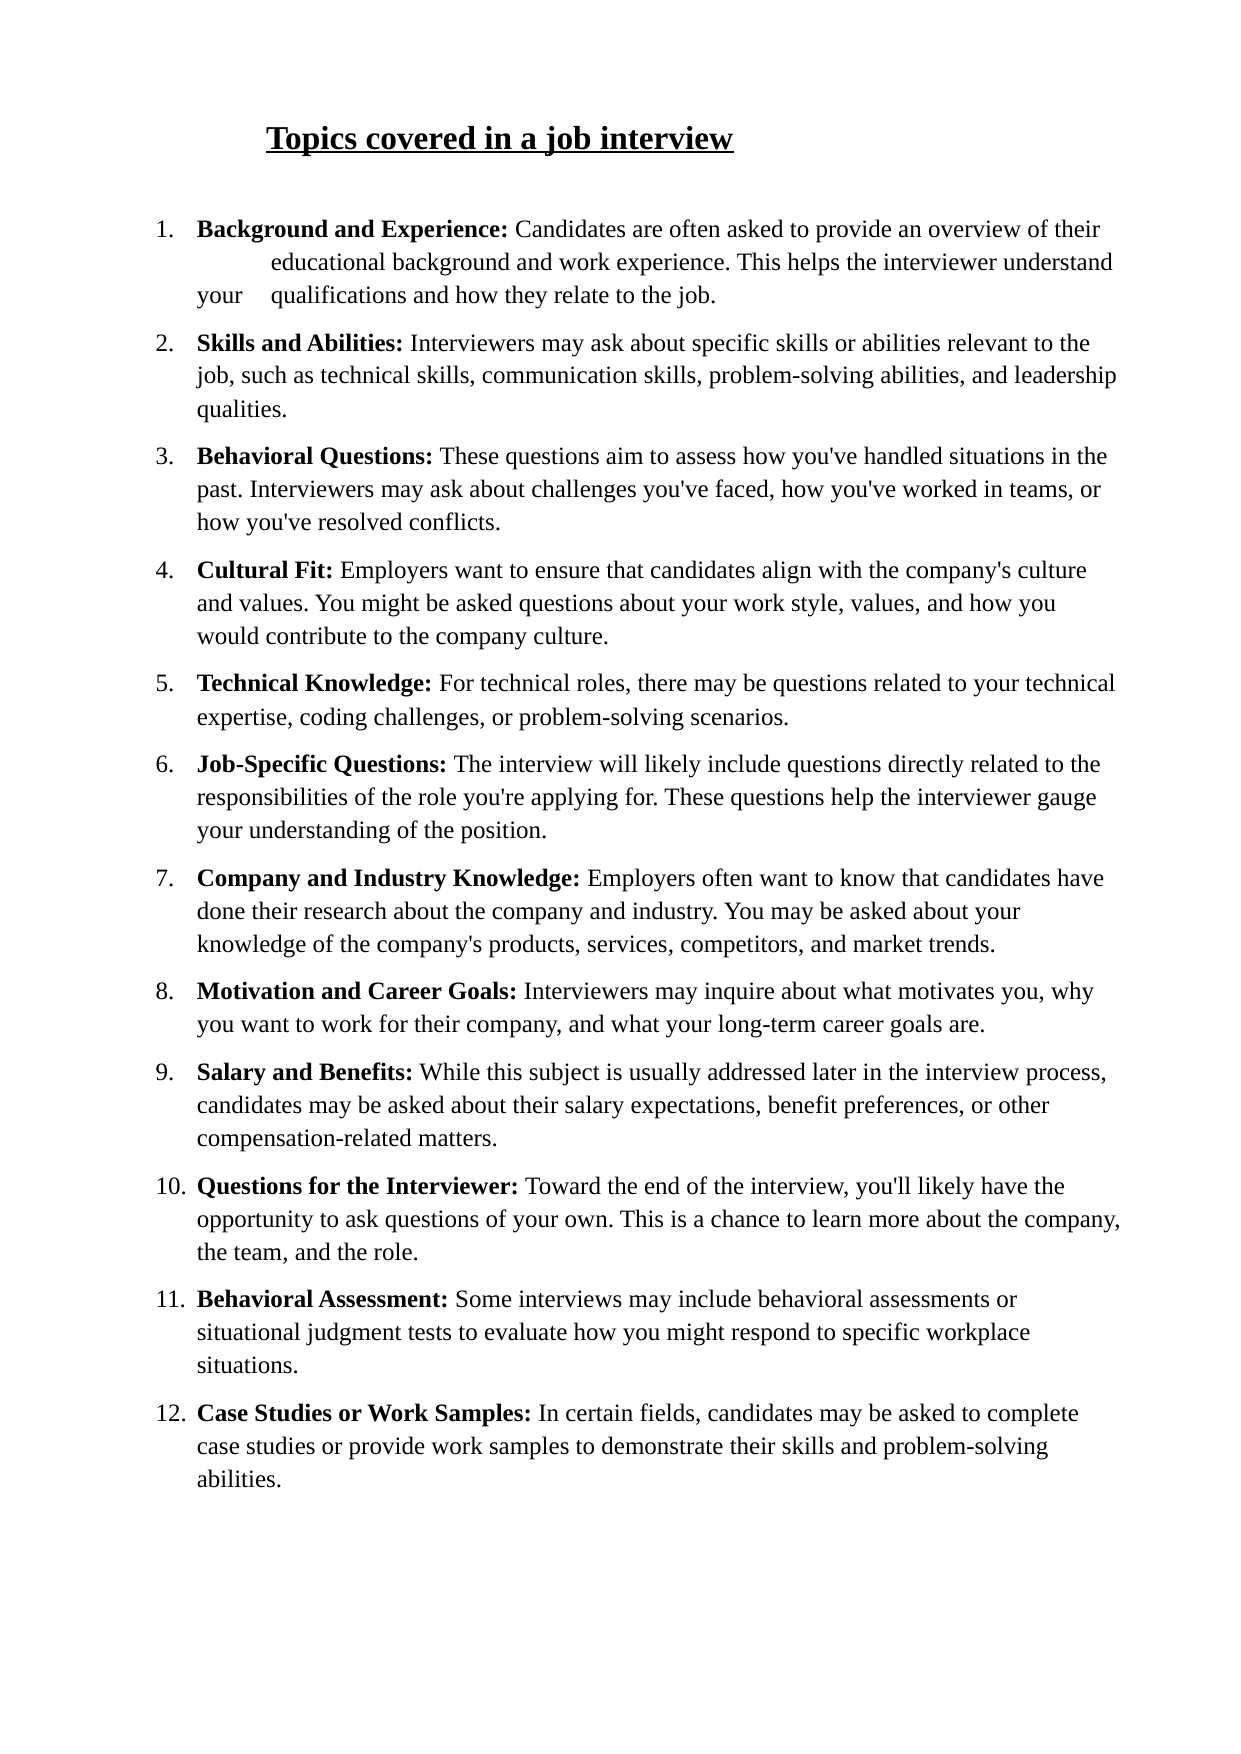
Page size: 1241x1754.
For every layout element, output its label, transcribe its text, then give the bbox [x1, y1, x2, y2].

list Skills and Abilities: Interviewers may ask about specific skills or abilities relevant to the job, such as technical skills, communication skills, problem-solving abilities, and leadership qualities. [155, 328, 1122, 422]
list Background and Experience: Candidates are often asked to provide an overview of their educational background and work experience. This helps the interviewer understand your qualifications and how they relate to the job. [155, 214, 1122, 309]
list Behavioral Questions: These questions aim to assess how you've handled situations in the past. Interviewers may ask about challenges you've faced, how you've worked in teams, or how you've resolved conflicts. [155, 441, 1122, 536]
list Technical Knowledge: For technical roles, there may be questions related to your technical expertise, coding challenges, or problem-solving scenarios. [155, 668, 1122, 730]
text Topics covered in a job interview [118, 118, 1122, 156]
list Case Studies or Work Samples: In certain fields, candidates may be asked to complete case studies or provide work samples to demonstrate their skills and problem-solving abilities. [155, 1398, 1122, 1493]
list Company and Industry Knowledge: Employers often want to know that candidates have done their research about the company and industry. You may be asked about your knowledge of the company's products, services, competitors, and market trends. [155, 863, 1122, 958]
list Salary and Benefits: While this subject is usually addressed later in the interview process, candidates may be asked about their salary expectations, benefit preferences, or other compensation-related matters. [155, 1057, 1122, 1152]
list Motivation and Career Goals: Interviewers may inquire about what motivates you, why you want to work for their company, and what your long-term career goals are. [155, 976, 1122, 1038]
list Job-Specific Questions: The interview will likely include questions directly related to the responsibilities of the role you're applying for. These questions help the interviewer gauge your understanding of the position. [155, 749, 1122, 844]
list Behavioral Assessment: Some interviews may include behavioral assessments or situational judgment tests to evaluate how you might respond to specific workplace situations. [155, 1284, 1122, 1379]
list Cultural Fit: Employers want to ensure that candidates align with the company's culture and values. You might be asked questions about your work style, values, and how you would contribute to the company culture. [155, 555, 1122, 650]
list Questions for the Interviewer: Toward the end of the interview, you'll likely have the opportunity to ask questions of your own. This is a chance to learn more about the company, the team, and the role. [155, 1171, 1122, 1266]
